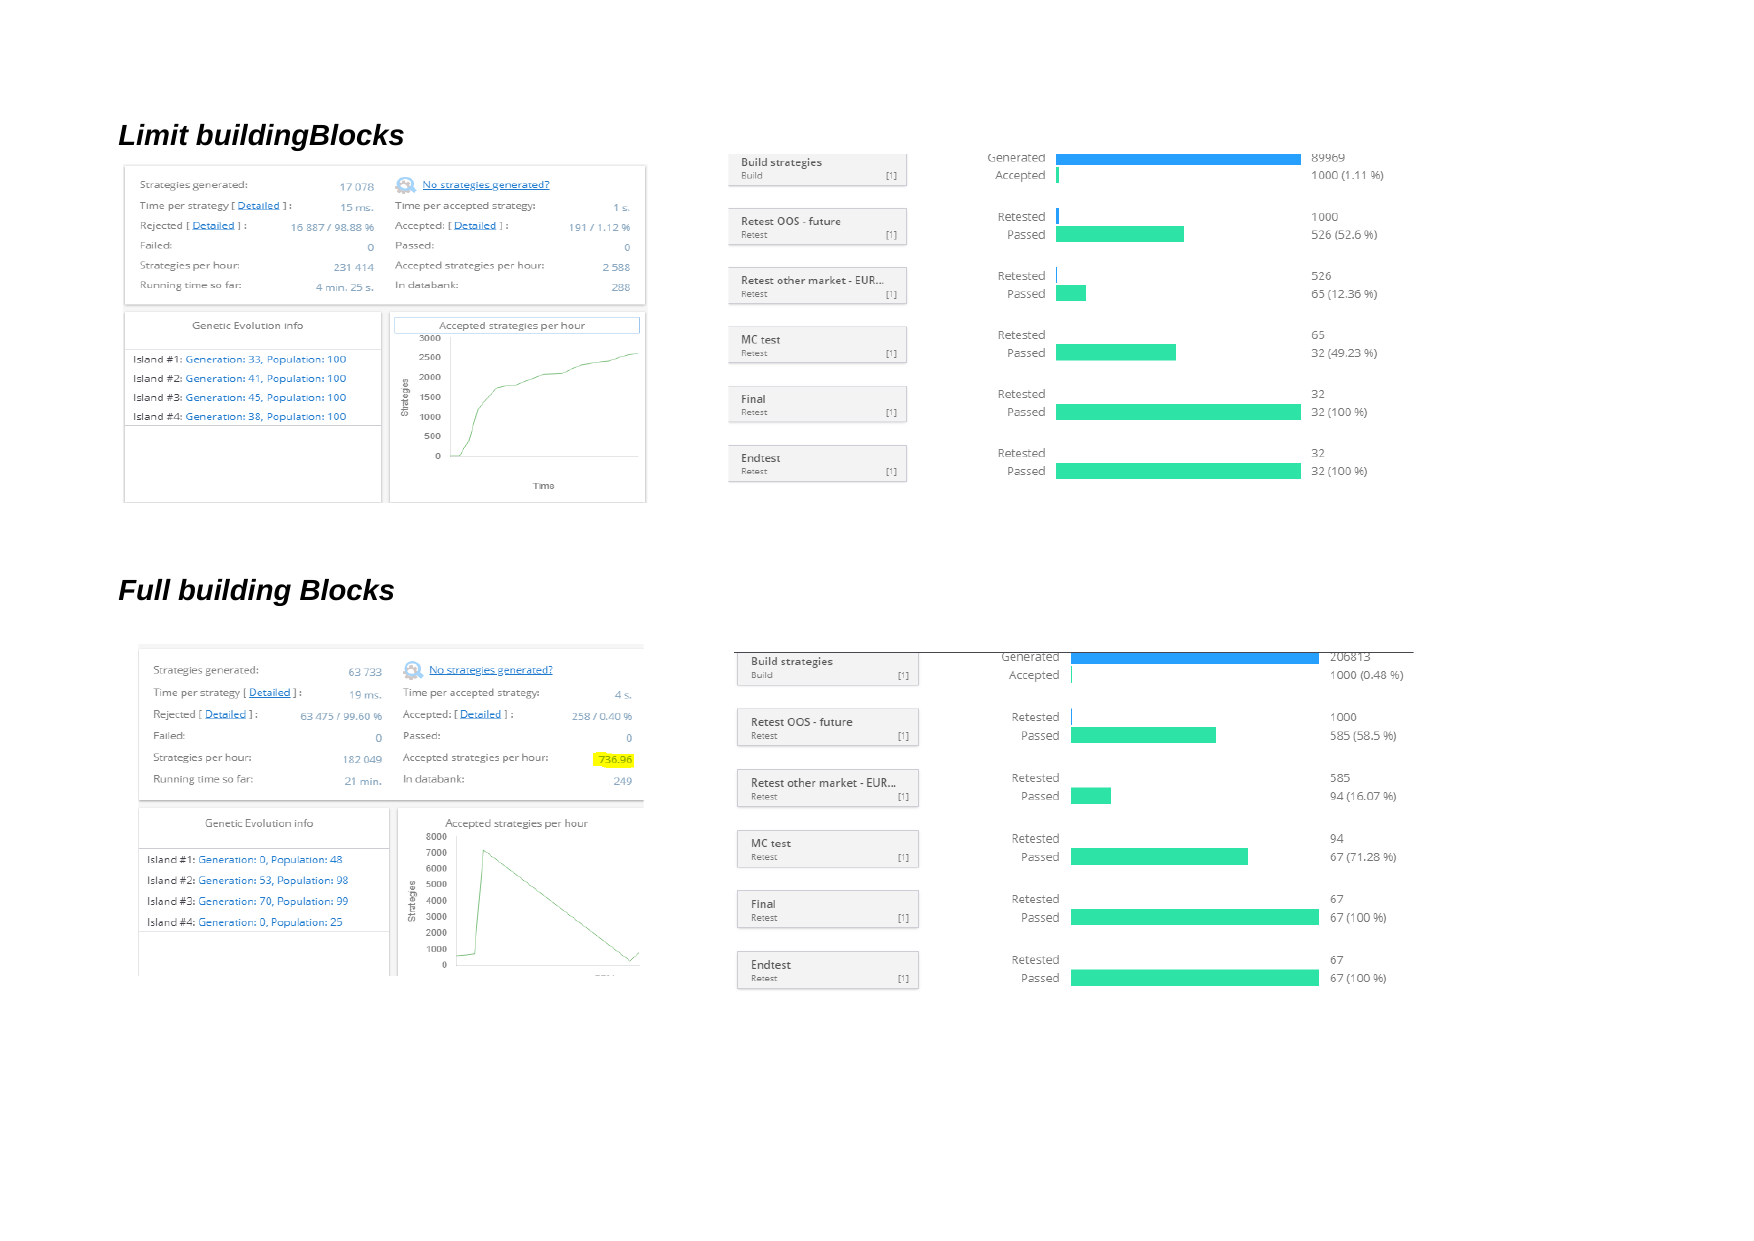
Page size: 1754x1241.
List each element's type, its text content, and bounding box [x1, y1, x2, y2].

picture [734, 652, 1414, 992]
subtitle Limit buildingBlocks [118, 118, 1636, 152]
picture [728, 154, 1389, 491]
picture [122, 164, 648, 503]
picture [138, 644, 644, 976]
subtitle Full building Blocks [118, 573, 1636, 607]
